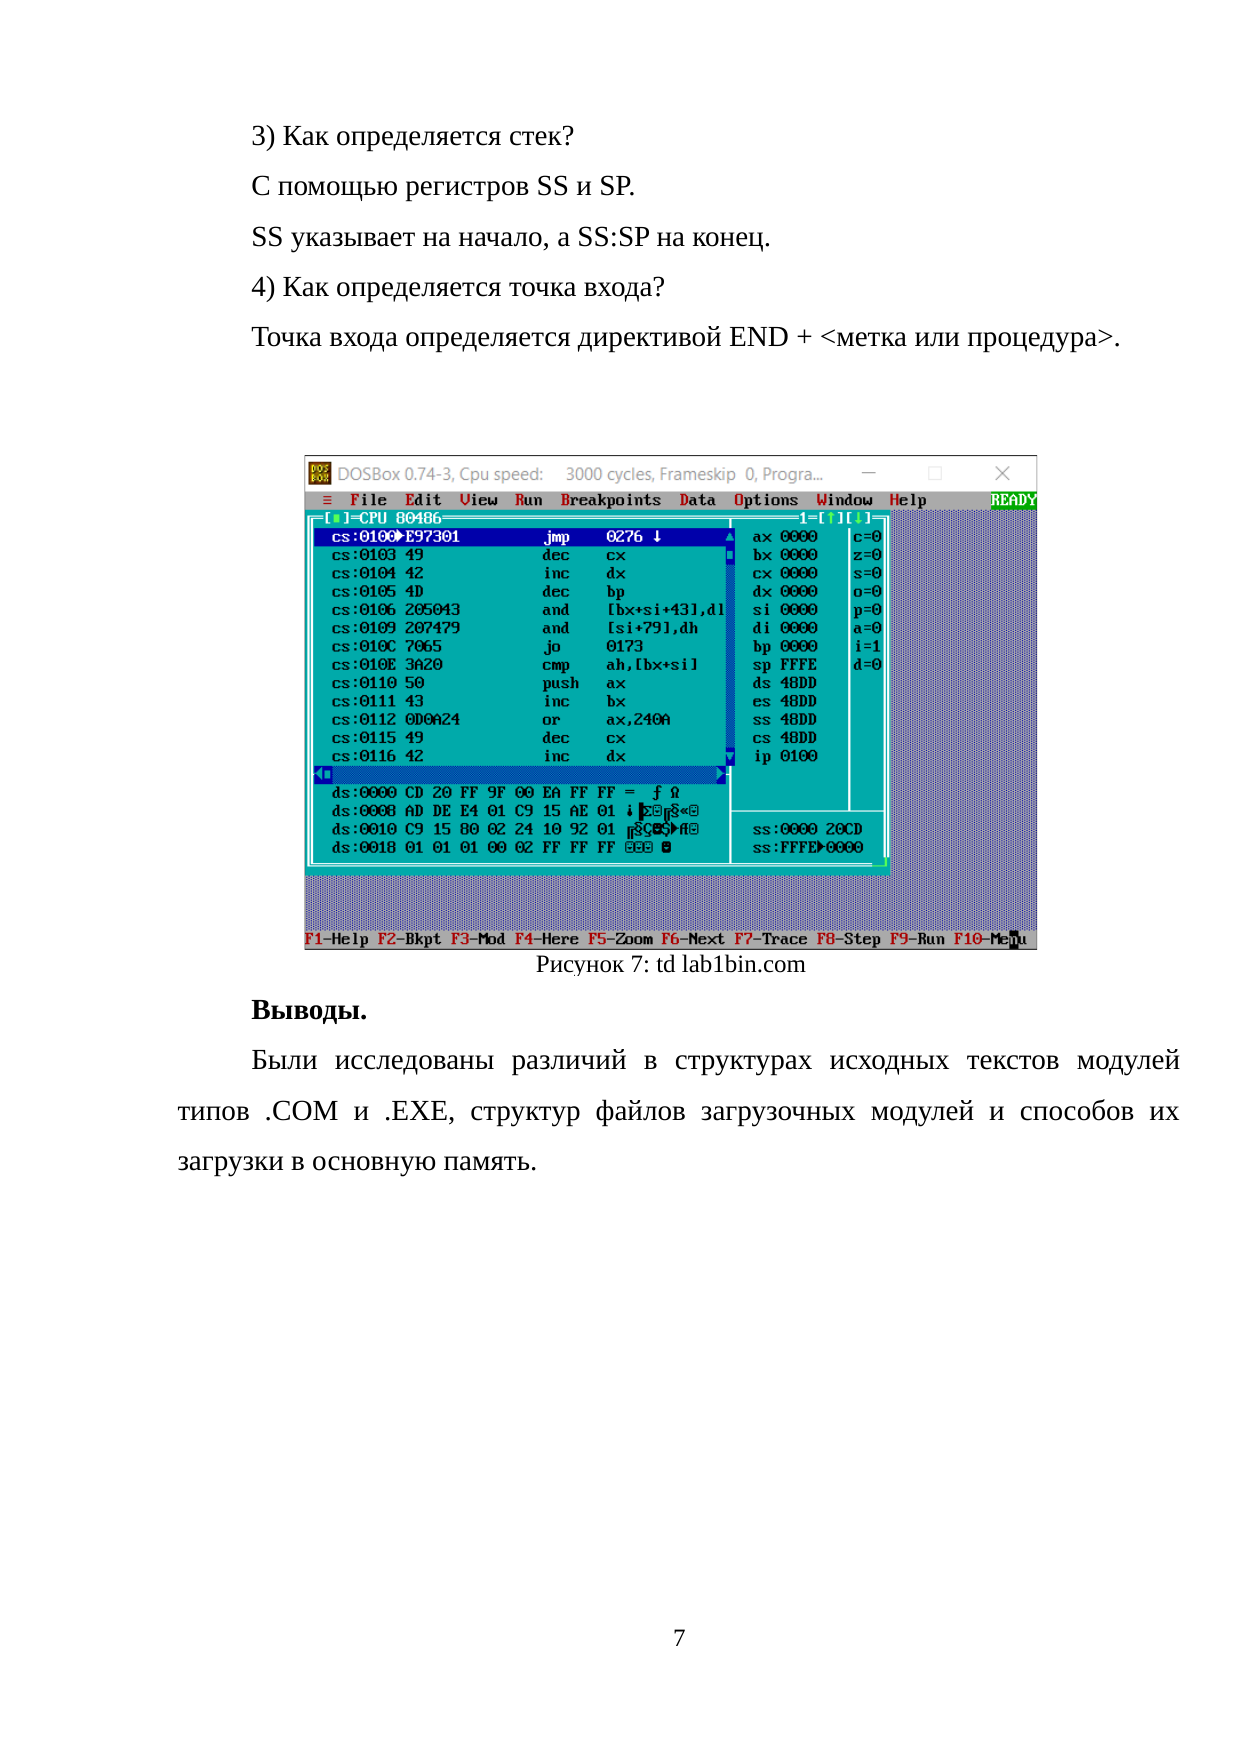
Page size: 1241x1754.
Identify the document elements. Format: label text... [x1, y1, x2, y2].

text 4) Как определяется точка входа? [177, 269, 1181, 303]
text Точка входа определяется директивой END + <метка или процедура>. [177, 319, 1181, 353]
text Были исследованы различий в структурах исходных текстов модулей типов .СОМ и .ЕХЕ, структур файлов загрузочных модулей и способов их загрузки в основную память. [177, 1042, 1181, 1177]
text 3) Как определяется стек? [177, 118, 1181, 152]
text Рисунок 7: td lab1bin.com [232, 949, 1050, 975]
text Выводы. [177, 463, 1181, 1026]
text С помощью регистров SS и SP. [177, 168, 1181, 202]
text SS указывает на начало, а SS:SP на конец. [177, 219, 1181, 252]
